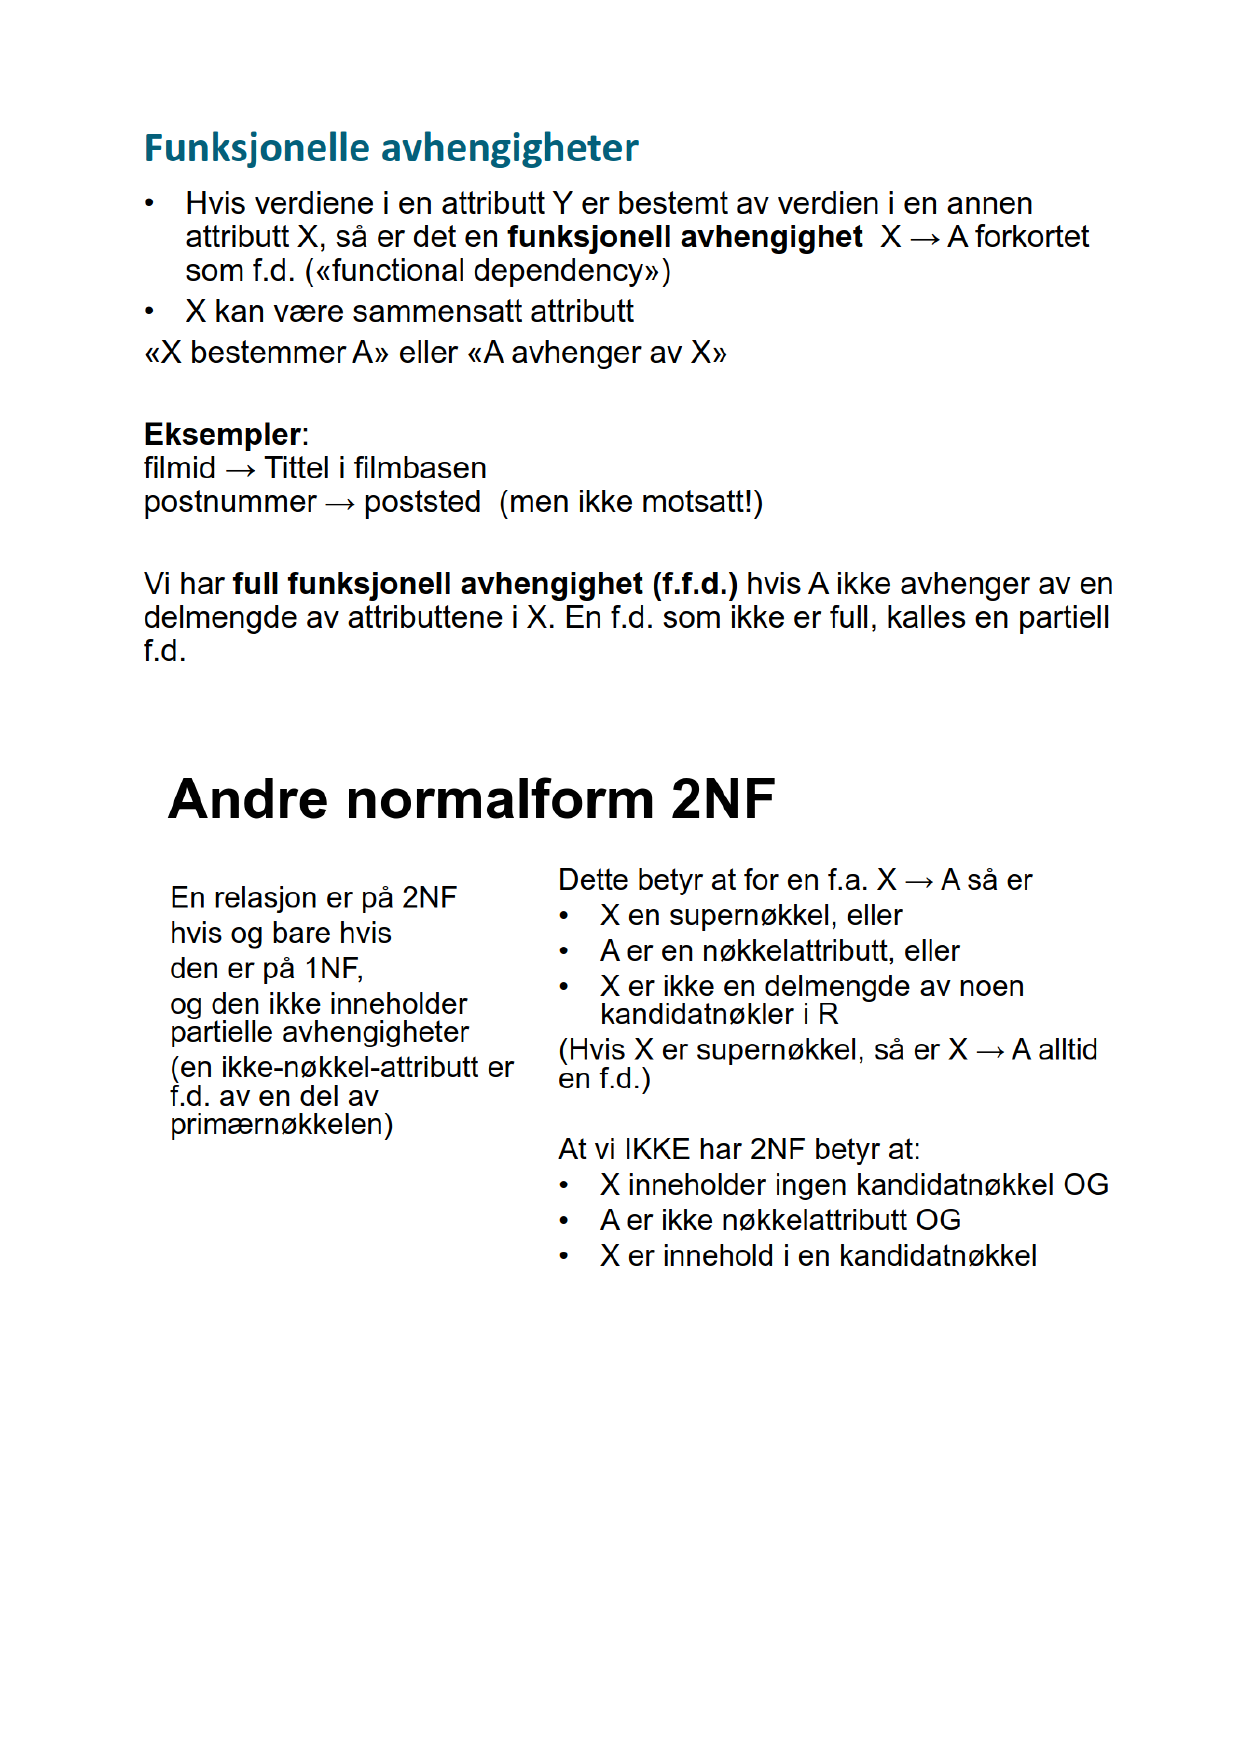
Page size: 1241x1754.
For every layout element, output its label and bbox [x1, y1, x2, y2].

picture [118, 118, 1123, 699]
picture [118, 755, 1123, 1336]
